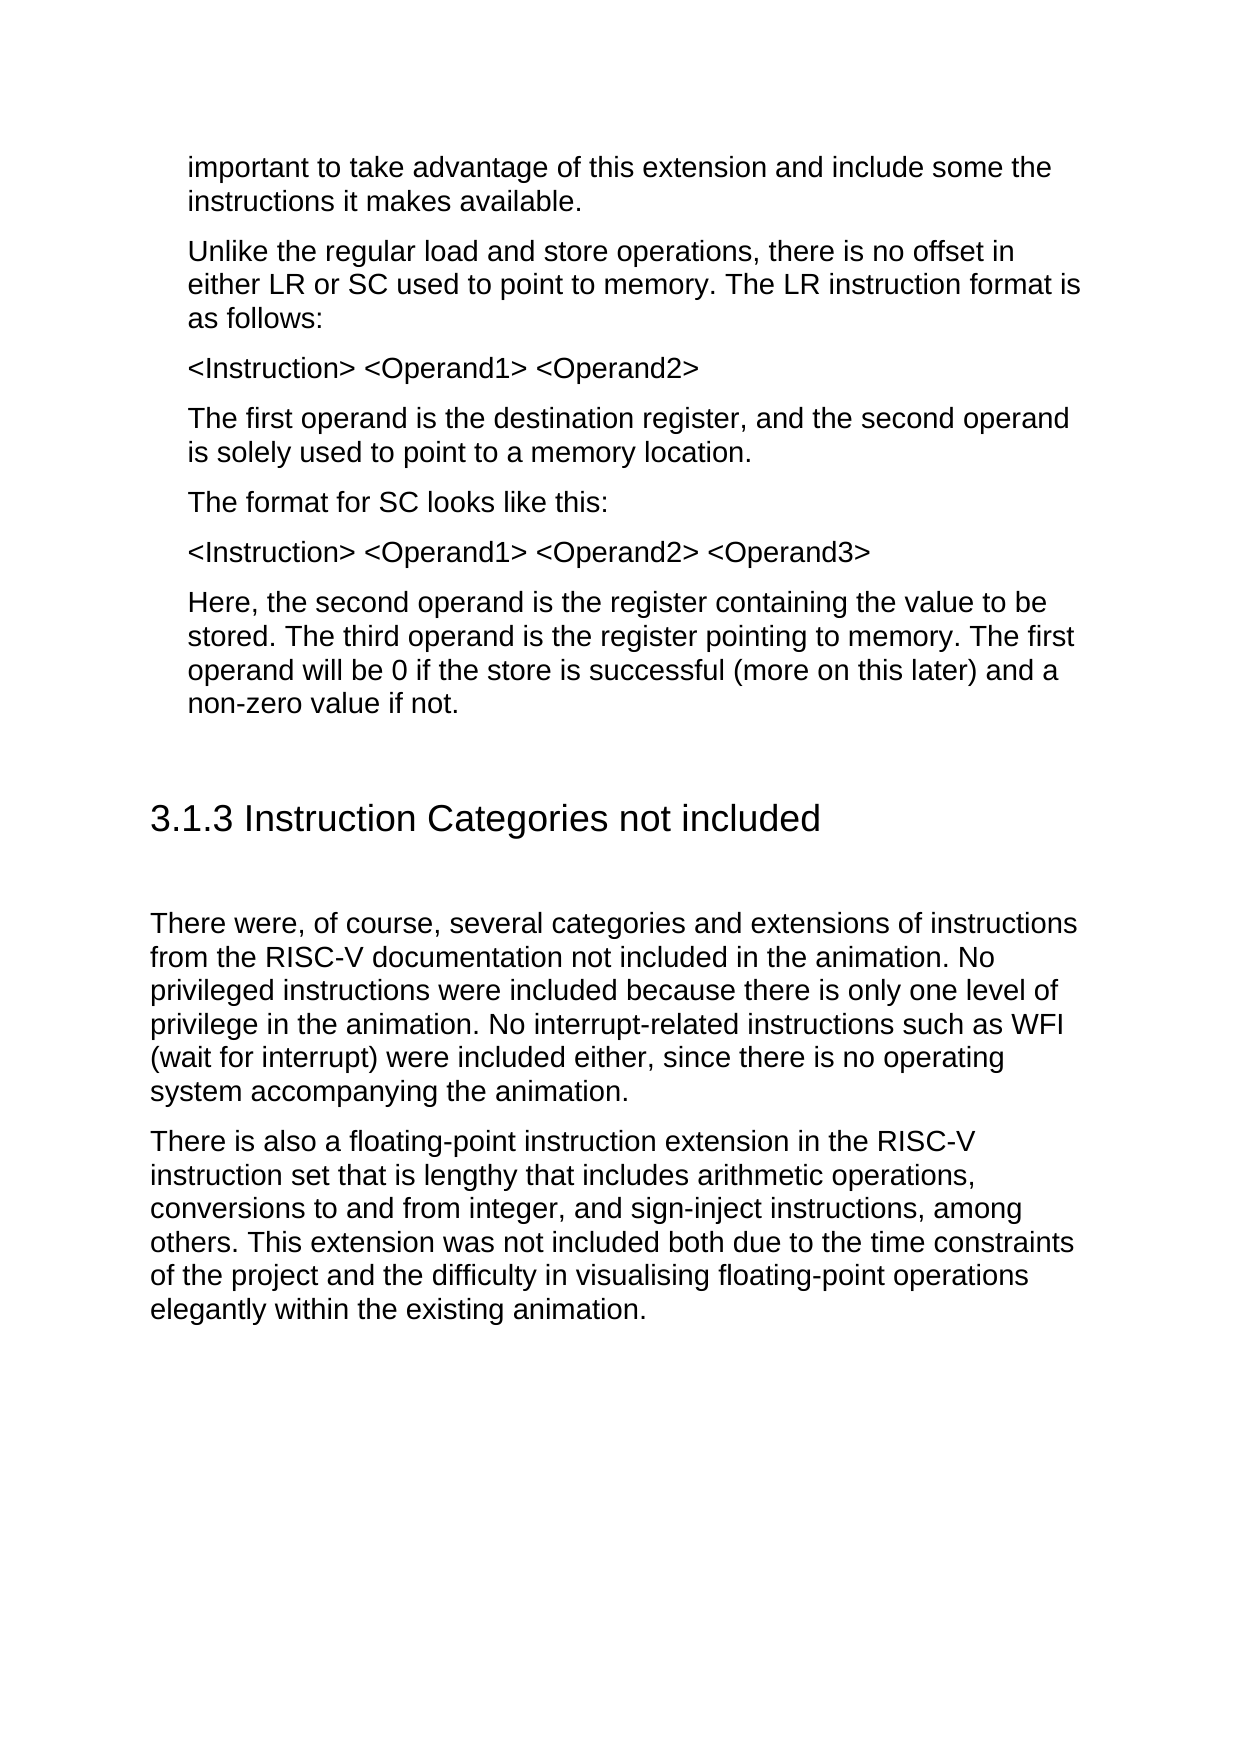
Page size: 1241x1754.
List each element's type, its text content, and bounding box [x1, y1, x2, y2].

text The format for SC looks like this: [187, 485, 1090, 518]
text Here, the second operand is the register containing the value to be stored. The third operand is the register pointing to memory. The first operand will be 0 if the store is successful (more on this later) and a non-zero value if not. [187, 585, 1090, 719]
text 3.1.3 Instruction Categories not included [150, 796, 1090, 839]
text Unlike the regular load and store operations, there is no offset in either LR or SC used to point to memory. The LR instruction format is as follows: [187, 234, 1090, 334]
text <Instruction> <Operand1> <Operand2> [187, 351, 1090, 384]
text There is also a floating-point instruction extension in the RISC-V instruction set that is lengthy that includes arithmetic operations, conversions to and from integer, and sign-inject instructions, among others. This extension was not included both due to the time constraints of the project and the difficulty in visualising floating-point operations elegantly within the existing animation. [150, 1124, 1090, 1325]
text There were, of course, several categories and extensions of instructions from the RISC-V documentation not included in the animation. No privileged instructions were included because there is only one level of privilege in the animation. No interrupt-related instructions such as WFI (wait for interrupt) were included either, since there is no operating system accompanying the animation. [150, 906, 1090, 1107]
text <Instruction> <Operand1> <Operand2> <Operand3> [187, 535, 1090, 569]
text The first operand is the destination register, and the second operand is solely used to point to a memory location. [187, 401, 1090, 468]
text important to take advantage of this extension and include some the instructions it makes available. [187, 150, 1090, 217]
